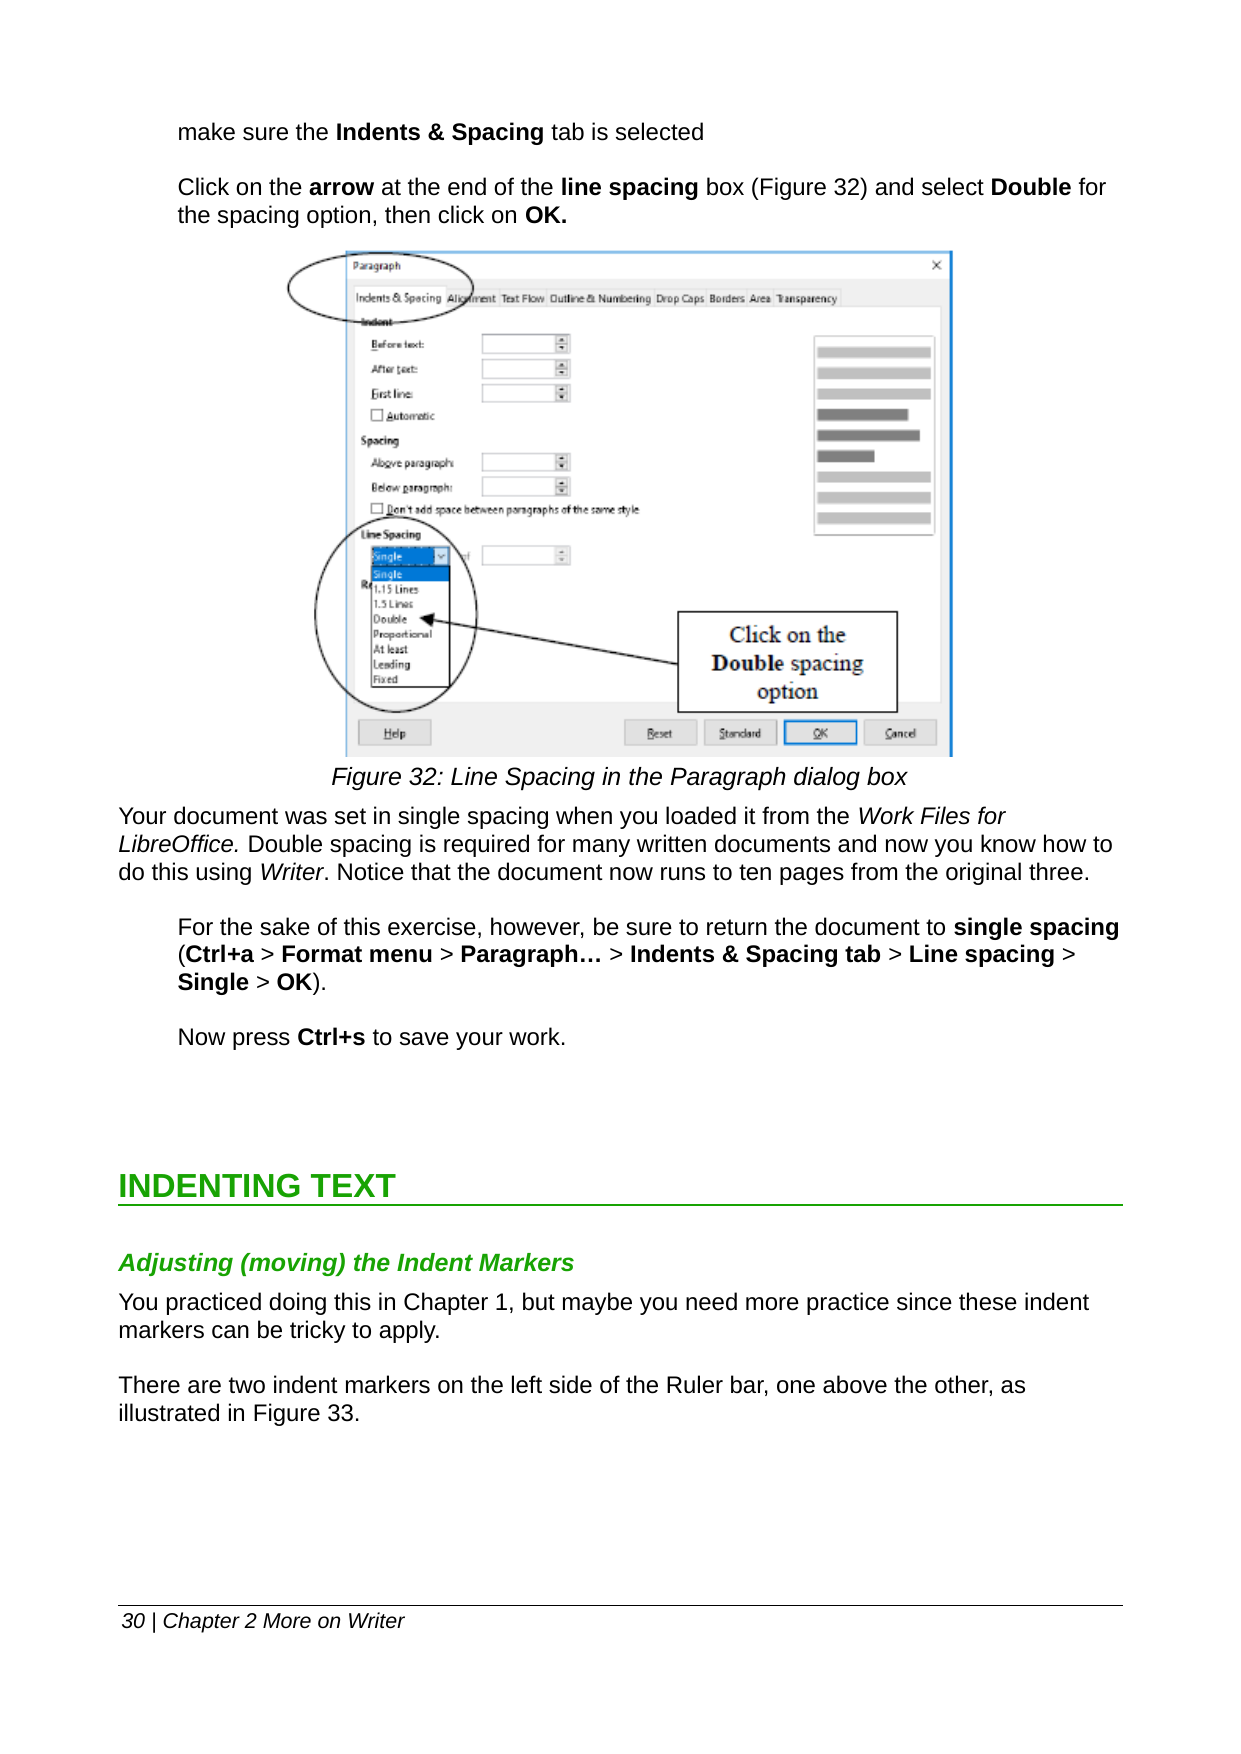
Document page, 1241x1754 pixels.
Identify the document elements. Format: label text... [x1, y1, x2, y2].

text make sure the Indents & Spacing tab is selected [177, 118, 1123, 146]
subtitle INDENTING TEXT [118, 1166, 1123, 1204]
subtitle Adjusting (moving) the Indent Markers [118, 1248, 1123, 1276]
text You practiced doing this in Chapter 1, but maybe you need more practice since these indent markers can be tricky to apply. [118, 1288, 1123, 1343]
text Click on the arrow at the end of the line spacing box (Figure 32) and select Double for the spacing option, then click on OK. [177, 173, 1123, 228]
text Figure 32: Line Spacing in the Paragraph dialog box [277, 757, 963, 790]
text For the sake of this exercise, however, be sure to return the document to single spacing (Ctrl+a > Format menu > Paragraph… > Indents & Spacing tab > Line spacing > Single > OK). [177, 913, 1123, 996]
picture [277, 240, 964, 757]
text There are two indent markers on the left side of the Ruler bar, one above the other, as illustrated in Figure 33. [118, 1371, 1123, 1426]
text Now press Ctrl+s to save your work. [177, 1023, 1123, 1051]
text Your document was set in single spacing when you loaded it from the Work Files for LibreOffice. Double spacing is required for many written documents and now you know how to do this using Writer. Notice that the document now runs to ten pages from the original three. [118, 802, 1123, 885]
